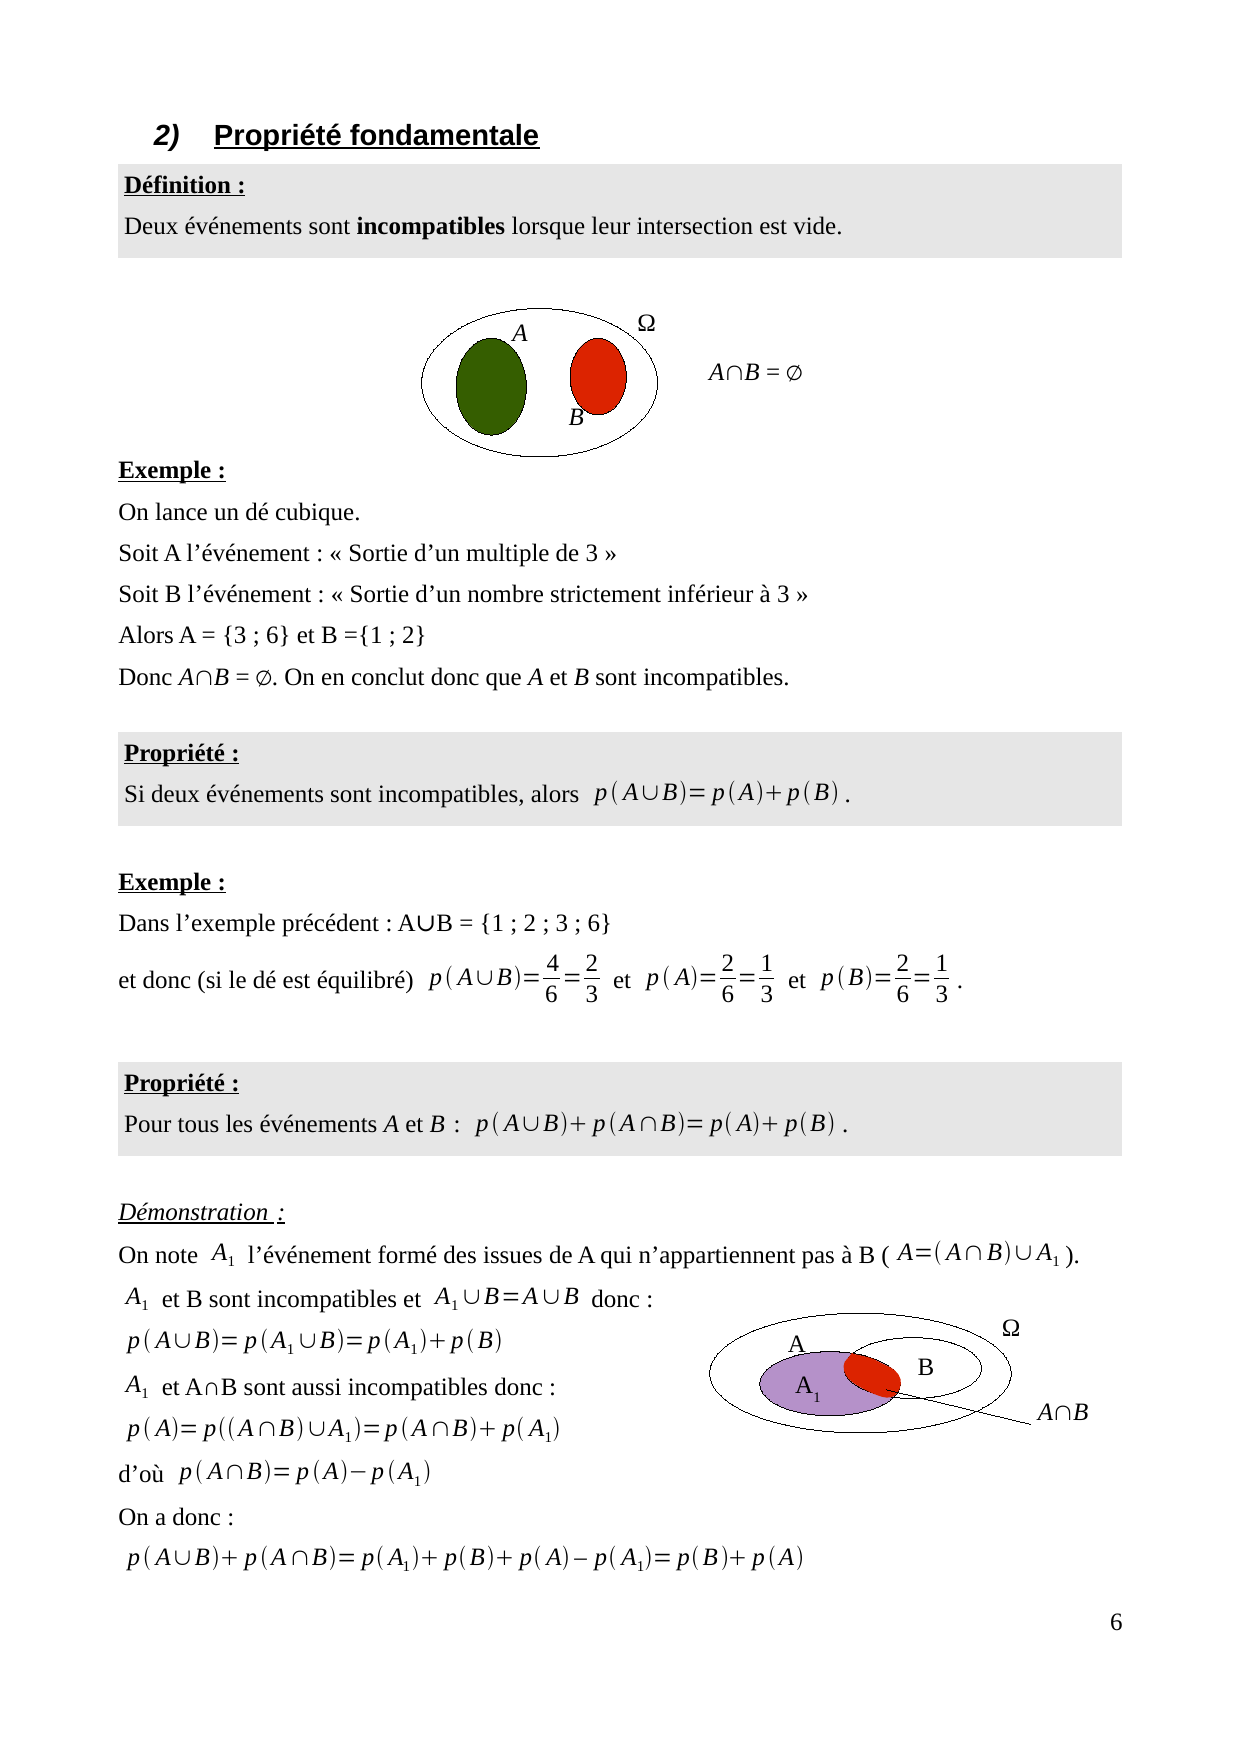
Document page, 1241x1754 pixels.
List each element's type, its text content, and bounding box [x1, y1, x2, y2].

text Exemple : [118, 867, 1122, 896]
text Soit A l’événement : « Sortie d’un multiple de 3 » [118, 538, 1122, 567]
table_header Propriété : Si deux événements sont incompatibles, alors . [118, 732, 1122, 826]
text Démonstration : [118, 1197, 1122, 1226]
text [520, 357, 573, 386]
table_header Propriété : Pour tous les événements A et B : . [118, 1062, 1122, 1156]
text Dans l’exemple précédent : A∪B = {1 ; 2 ; 3 ; 6} [118, 908, 1122, 937]
text On lance un dé cubique. [118, 497, 1122, 526]
text et B sont incompatibles et donc : [118, 1283, 1122, 1314]
text On note l’événement formé des issues de A qui n’appartiennent pas à B (). [118, 1239, 1122, 1270]
text [890, 1370, 1122, 1402]
text et donc (si le dé est équilibré) et et . [118, 949, 1122, 1008]
text [118, 357, 462, 386]
text Donc A∩B = ∅. On en conclut donc que A et B sont incompatibles. [118, 662, 1122, 691]
subtitle Propriété fondamentale [153, 118, 1122, 152]
text Soit B l’événement : « Sortie d’un nombre strictement inférieur à 3 » [118, 579, 1122, 608]
text On a donc : [118, 1502, 1122, 1531]
table_header Définition : Deux événements sont incompatibles lorsque leur intersection est vide. [118, 164, 1122, 258]
text d’où [118, 1458, 1122, 1489]
text et A∩B sont aussi incompatibles donc : [118, 1370, 770, 1402]
text Alors A = {3 ; 6} et B ={1 ; 2} [118, 621, 1122, 649]
text Exemple : [118, 456, 1122, 484]
text A∩B = ∅ [623, 357, 1122, 386]
